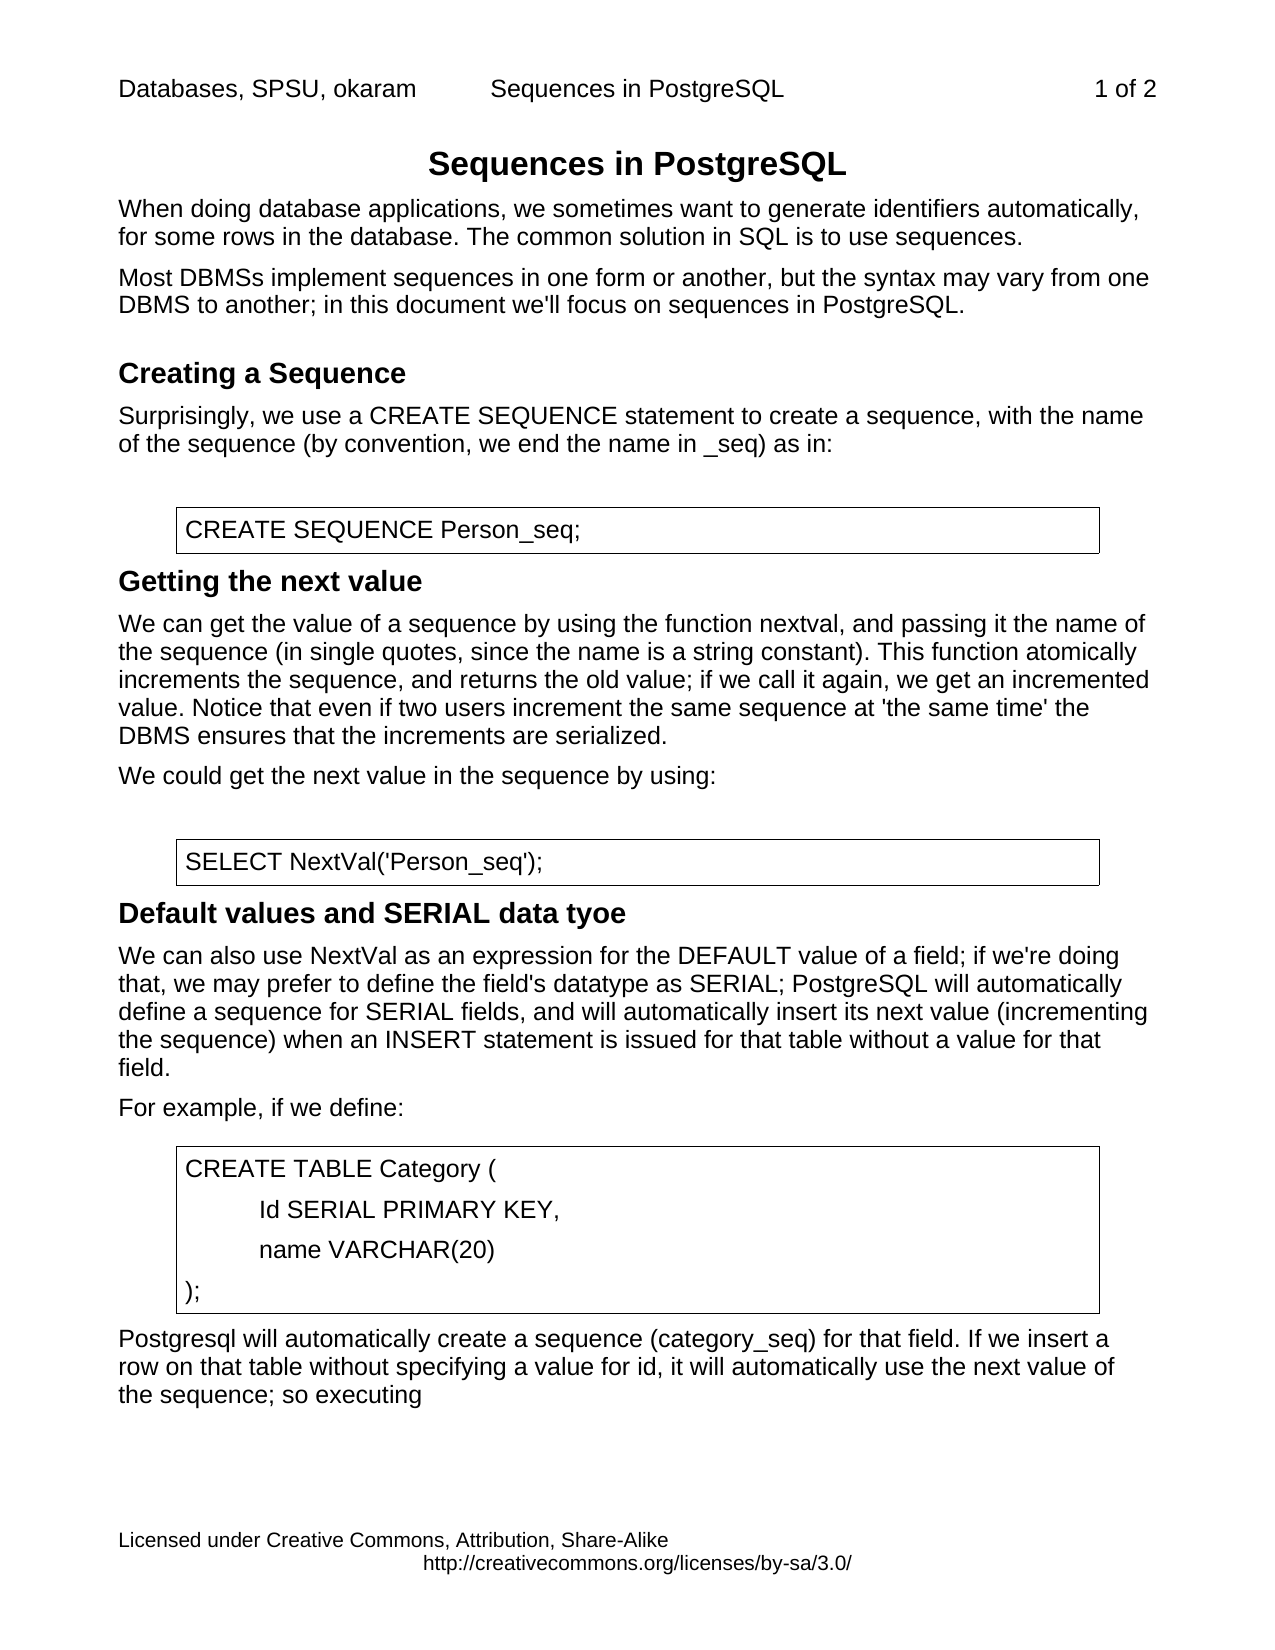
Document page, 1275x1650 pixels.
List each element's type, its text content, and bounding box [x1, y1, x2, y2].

subtitle Getting the next value [118, 495, 1157, 597]
text We could get the next value in the sequence by using: [118, 762, 1157, 790]
text Surprisingly, we use a CREATE SEQUENCE statement to create a sequence, with the name of the sequence (by convention, we end the name in _seq) as in: [118, 402, 1157, 458]
subtitle Default values and SERIAL data tyoe [118, 827, 1157, 929]
text Most DBMSs implement sequences in one form or another, but the syntax may vary from one DBMS to another; in this document we'll focus on sequences in PostgreSQL. [118, 263, 1157, 319]
text CREATE SEQUENCE Person_seq; [185, 516, 1090, 544]
text SELECT NextVal('Person_seq'); [185, 848, 1090, 876]
text ); [185, 1277, 1090, 1304]
text For example, if we define: [118, 1094, 1157, 1122]
text Postgresql will automatically create a sequence (category_seq) for that field. If we insert a row on that table without specifying a value for id, it will automatically use the next value of the sequence; so executing [118, 1134, 1157, 1409]
subtitle Sequences in PostgreSQL [118, 145, 1157, 182]
text CREATE TABLE Category ( [185, 1155, 1090, 1183]
text We can also use NextVal as an expression for the DEFAULT value of a field; if we're doing that, we may prefer to define the field's datatype as SERIAL; PostgreSQL will automatically define a sequence for SERIAL fields, and will automatically insert its next value (incrementing the sequence) when an INSERT statement is issued for that table without a value for that field. [118, 942, 1157, 1082]
text When doing database applications, we sometimes want to generate identifiers automatically, for some rows in the database. The common solution in SQL is to use sequences. [118, 195, 1157, 251]
text name VARCHAR(20) [185, 1236, 1090, 1264]
text We can get the value of a sequence by using the function nextval, and passing it the name of the sequence (in single quotes, since the name is a string constant). This function atomically increments the sequence, and returns the old value; if we call it again, we get an incremented value. Notice that even if two users increment the same sequence at 'the same time' the DBMS ensures that the increments are serialized. [118, 610, 1157, 749]
text Id SERIAL PRIMARY KEY, [185, 1196, 1090, 1224]
subtitle Creating a Sequence [118, 357, 1157, 389]
